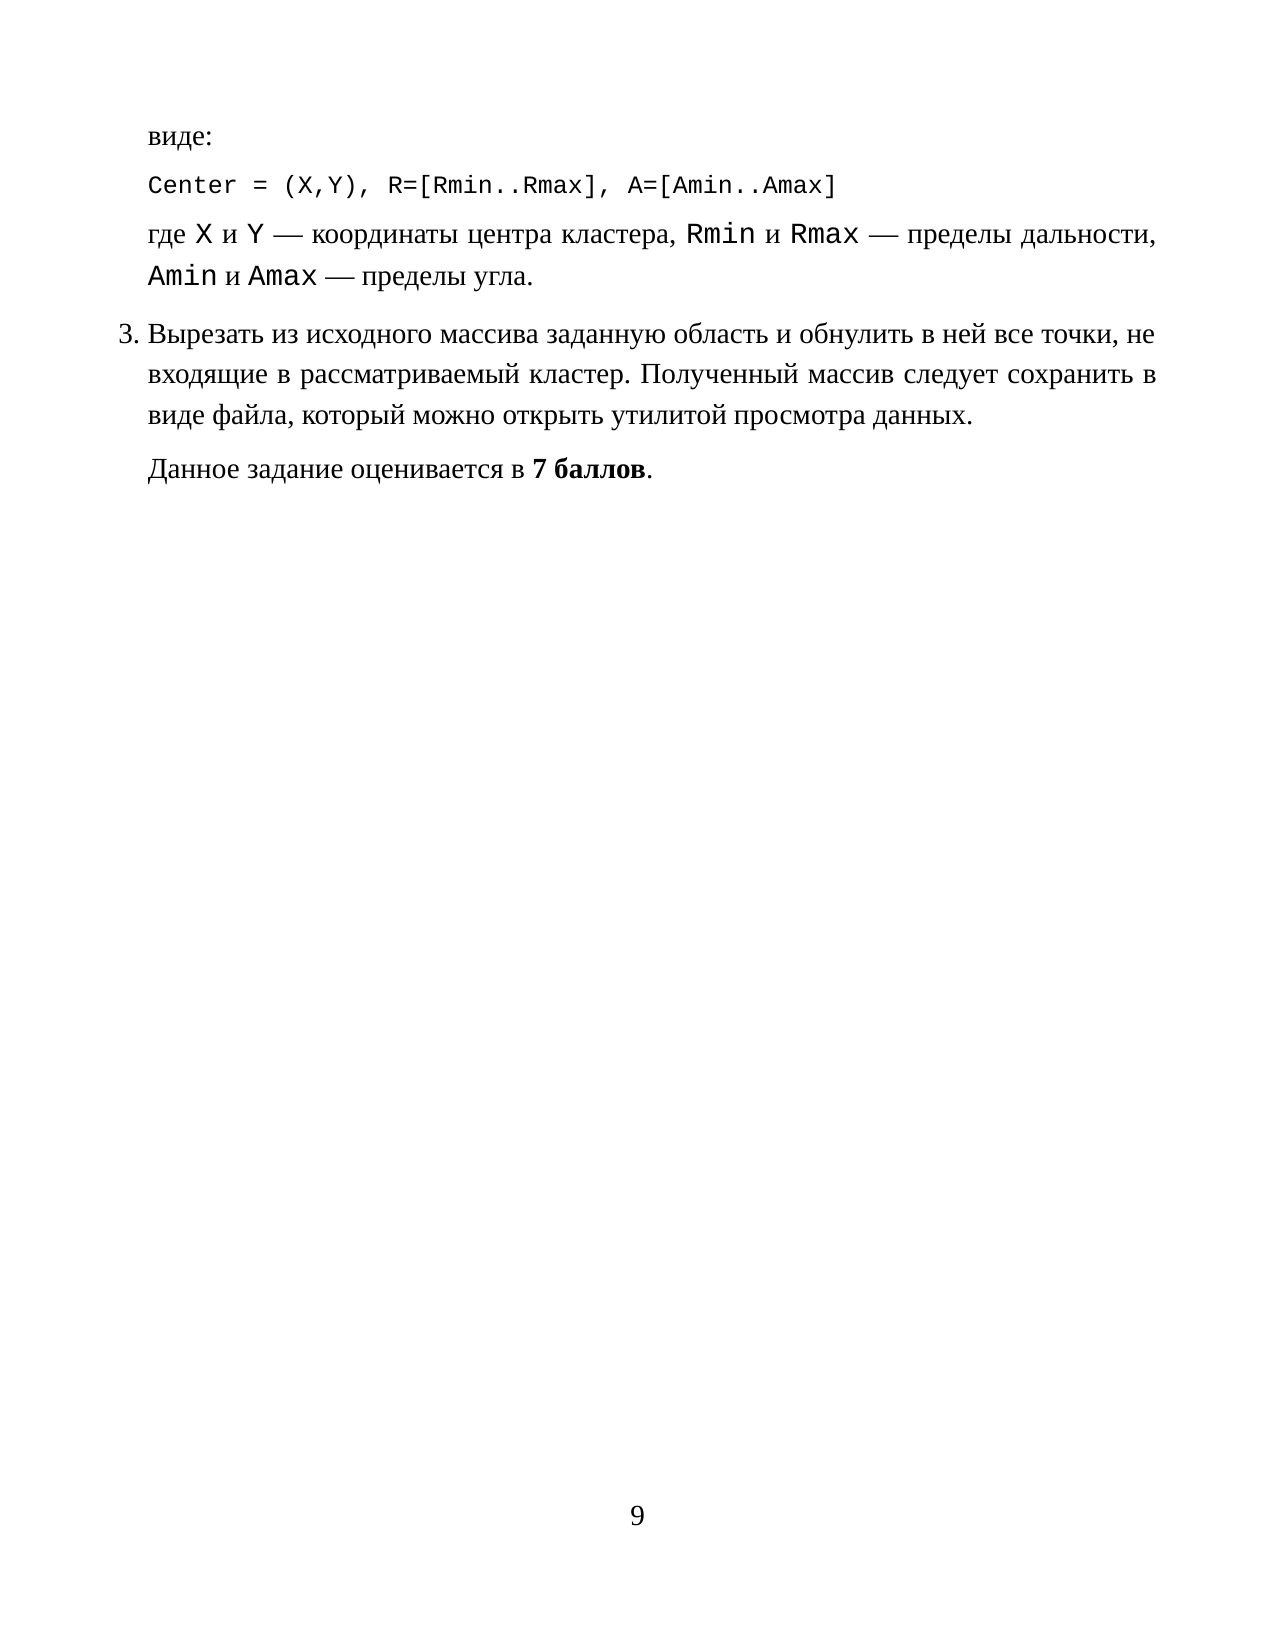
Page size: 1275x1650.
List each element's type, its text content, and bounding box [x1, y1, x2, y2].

list Вырезать из исходного массива заданную область и обнулить в ней все точки, не входящие в рассматриваемый кластер. Полученный массив следует сохранить в виде файла, который можно открыть утилитой просмотра данных. [118, 316, 1157, 430]
list где X и Y — координаты центра кластера, Rmin и Rmax — пределы дальности, Amin и Amax — пределы угла. [118, 216, 1157, 294]
list виде: [118, 118, 1157, 152]
list Center = (X,Y), R=[Rmin..Rmax], A=[Amin..Amax] [118, 173, 1157, 201]
list Данное задание оценивается в 7 баллов. [118, 452, 1157, 485]
